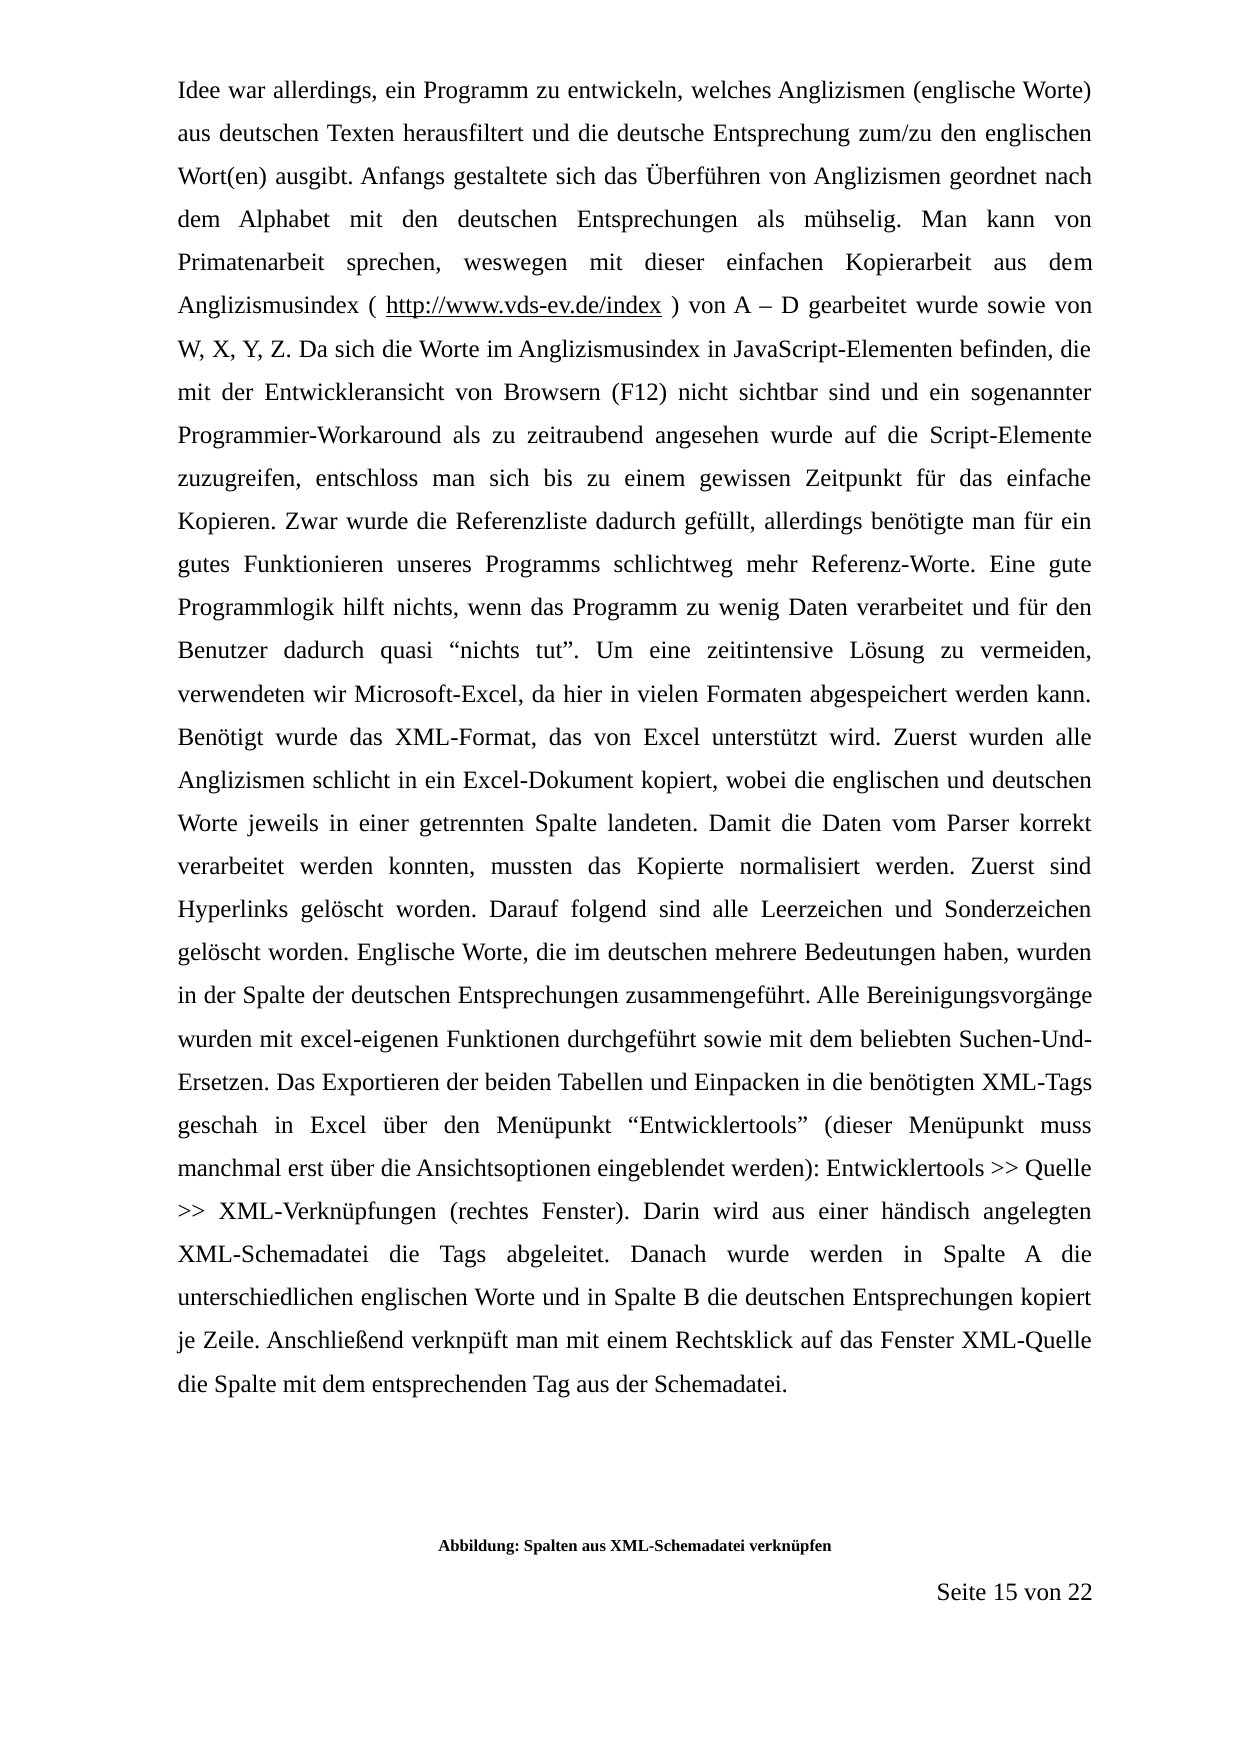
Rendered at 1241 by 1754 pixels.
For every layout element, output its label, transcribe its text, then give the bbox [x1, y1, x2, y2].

text Idee war allerdings, ein Programm zu entwickeln, welches Anglizismen (englische Worte) aus deutschen Texten herausfiltert und die deutsche Entsprechung zum/zu den englischen Wort(en) ausgibt. Anfangs gestaltete sich das Überführen von Anglizismen geordnet nach dem Alphabet mit den deutschen Entsprechungen als mühselig. Man kann von Primatenarbeit sprechen, weswegen mit dieser einfachen Kopierarbeit aus dem Anglizismusindex ( http://www.vds-ev.de/index ) von A – D gearbeitet wurde sowie von W, X, Y, Z. Da sich die Worte im Anglizismusindex in JavaScript-Elementen befinden, die mit der Entwickleransicht von Browsern (F12) nicht sichtbar sind und ein sogenannter Programmier-Workaround als zu zeitraubend angesehen wurde auf die Script-Elemente zuzugreifen, entschloss man sich bis zu einem gewissen Zeitpunkt für das einfache Kopieren. Zwar wurde die Referenzliste dadurch gefüllt, allerdings benötigte man für ein gutes Funktionieren unseres Programms schlichtweg mehr Referenz-Worte. Eine gute Programmlogik hilft nichts, wenn das Programm zu wenig Daten verarbeitet und für den Benutzer dadurch quasi “nichts tut”. Um eine zeitintensive Lösung zu vermeiden, verwendeten wir Microsoft-Excel, da hier in vielen Formaten abgespeichert werden kann. Benötigt wurde das XML-Format, das von Excel unterstützt wird. Zuerst wurden alle Anglizismen schlicht in ein Excel-Dokument kopiert, wobei die englischen und deutschen Worte jeweils in einer getrennten Spalte landeten. Damit die Daten vom Parser korrekt verarbeitet werden konnten, mussten das Kopierte normalisiert werden. Zuerst sind Hyperlinks gelöscht worden. Darauf folgend sind alle Leerzeichen und Sonderzeichen gelöscht worden. Englische Worte, die im deutschen mehrere Bedeutungen haben, wurden in der Spalte der deutschen Entsprechungen zusammengeführt. Alle Bereinigungsvorgänge wurden mit excel-eigenen Funktionen durchgeführt sowie mit dem beliebten Suchen-Und-Ersetzen. Das Exportieren der beiden Tabellen und Einpacken in die benötigten XML-Tags geschah in Excel über den Menüpunkt “Entwicklertools” (dieser Menüpunkt muss manchmal erst über die Ansichtsoptionen eingeblendet werden): Entwicklertools >> Quelle >> XML-Verknüpfungen (rechtes Fenster). Darin wird aus einer händisch angelegten XML-Schemadatei die Tags abgeleitet. Danach wurde werden in Spalte A die unterschiedlichen englischen Worte und in Spalte B die deutschen Entsprechungen kopiert je Zeile. Anschließend verknpüft man mit einem Rechtsklick auf das Fenster XML-Quelle die Spalte mit dem entsprechenden Tag aus der Schemadatei. [177, 75, 1093, 1397]
text Abbildung: Spalten aus XML-Schemadatei verknüpfen [177, 1536, 1093, 1555]
